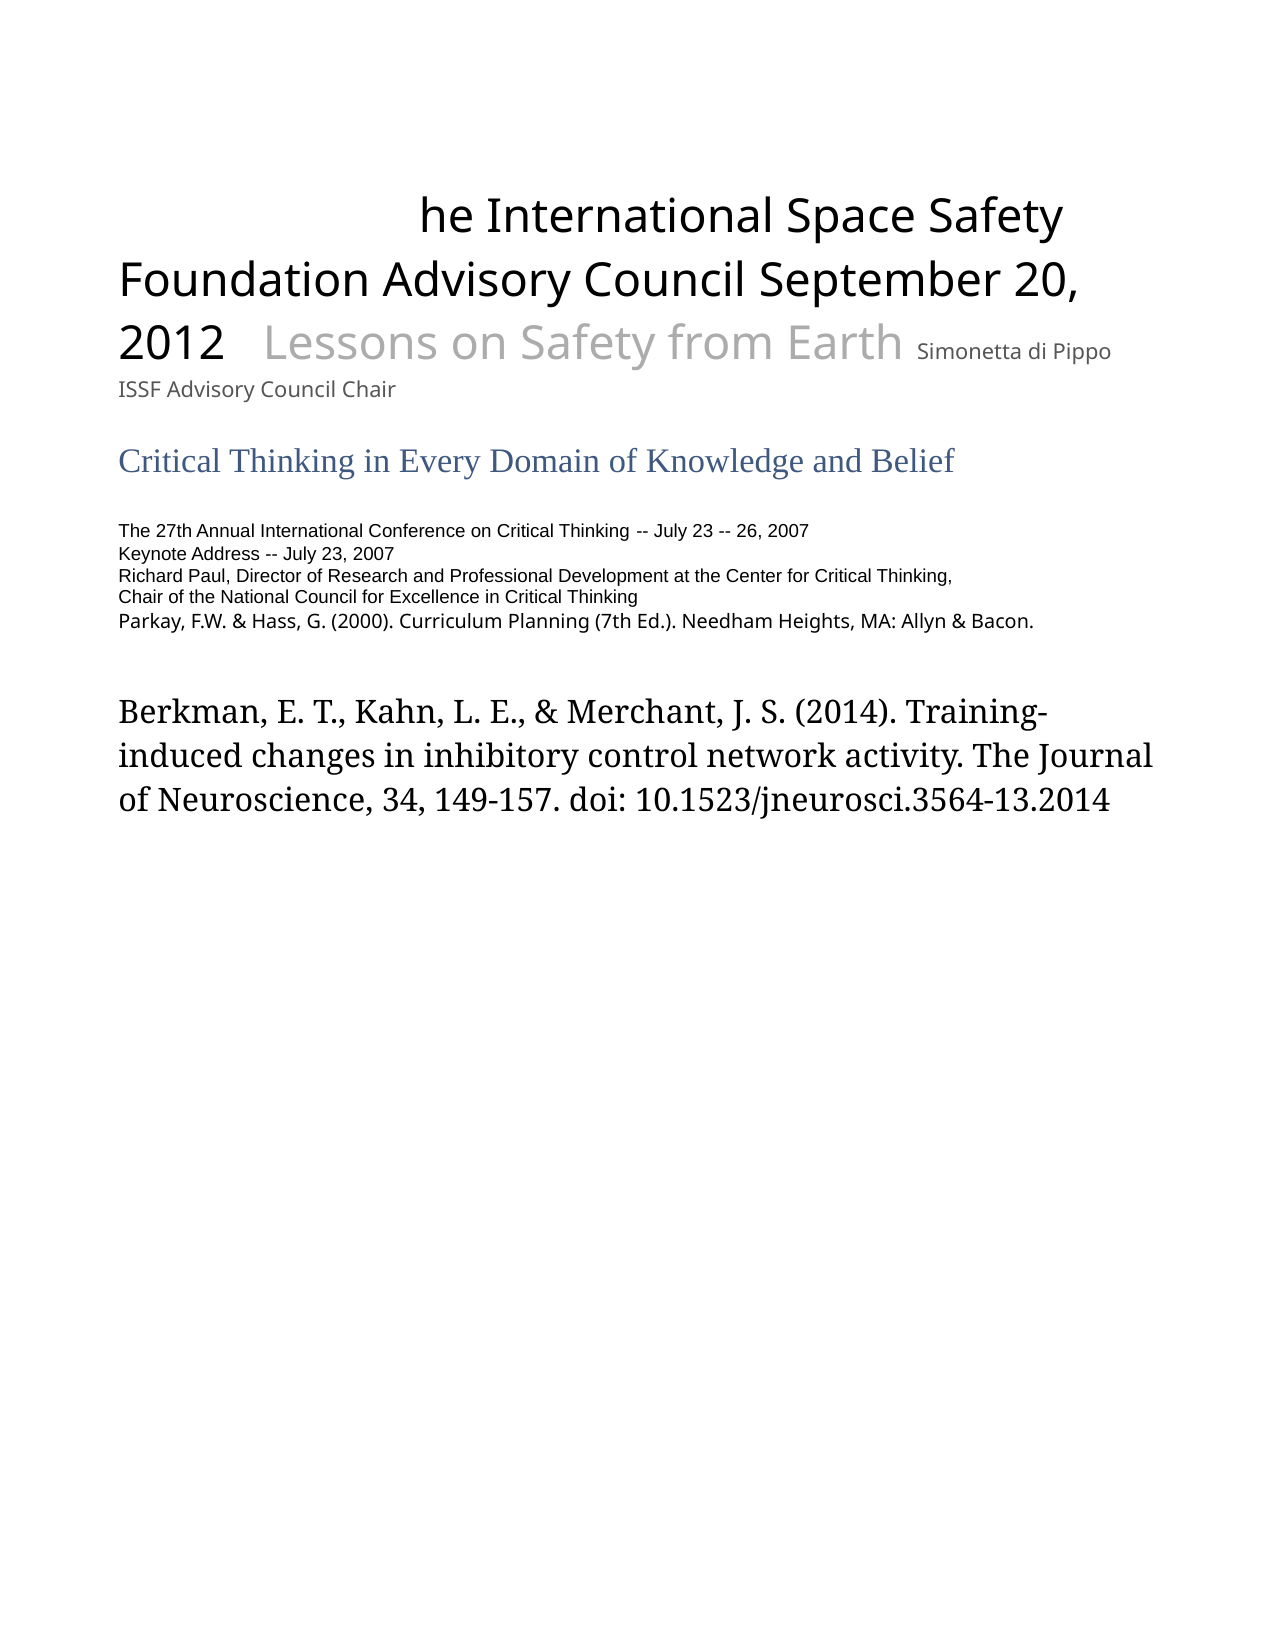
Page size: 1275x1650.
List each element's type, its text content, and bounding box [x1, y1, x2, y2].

subtitle The International Space Safety Foundation Advisory CTTthe International Space Safety Foundation Advisory Council September 20, 2012 in Lessons on Safety from Earth Simonetta di Pippo ISSF Advisory Council Chair [118, 118, 1157, 403]
subtitle Critical Thinking in Every Domain of Knowledge and Belief [118, 441, 1157, 480]
text Parkay, F.W. & Hass, G. (2000). Curriculum Planning (7th Ed.). Needham Heights, MA: Allyn & Bacon. [118, 608, 1157, 635]
text Berkman, E. T., Kahn, L. E., & Merchant, J. S. (2014). Training-induced changes in inhibitory control network activity. The Journal of Neuroscience, 34, 149-157. doi: 10.1523/jneurosci.3564-13.2014 [118, 688, 1157, 820]
text The 27th Annual International Conference on Critical Thinking -- July 23 -- 26, 2007 Keynote Address -- July 23, 2007 Richard Paul, Director of Research and Professional Development at the Center for Critical Thinking, Chair of the National Council for Excellence in Critical Thinking [118, 493, 1157, 608]
